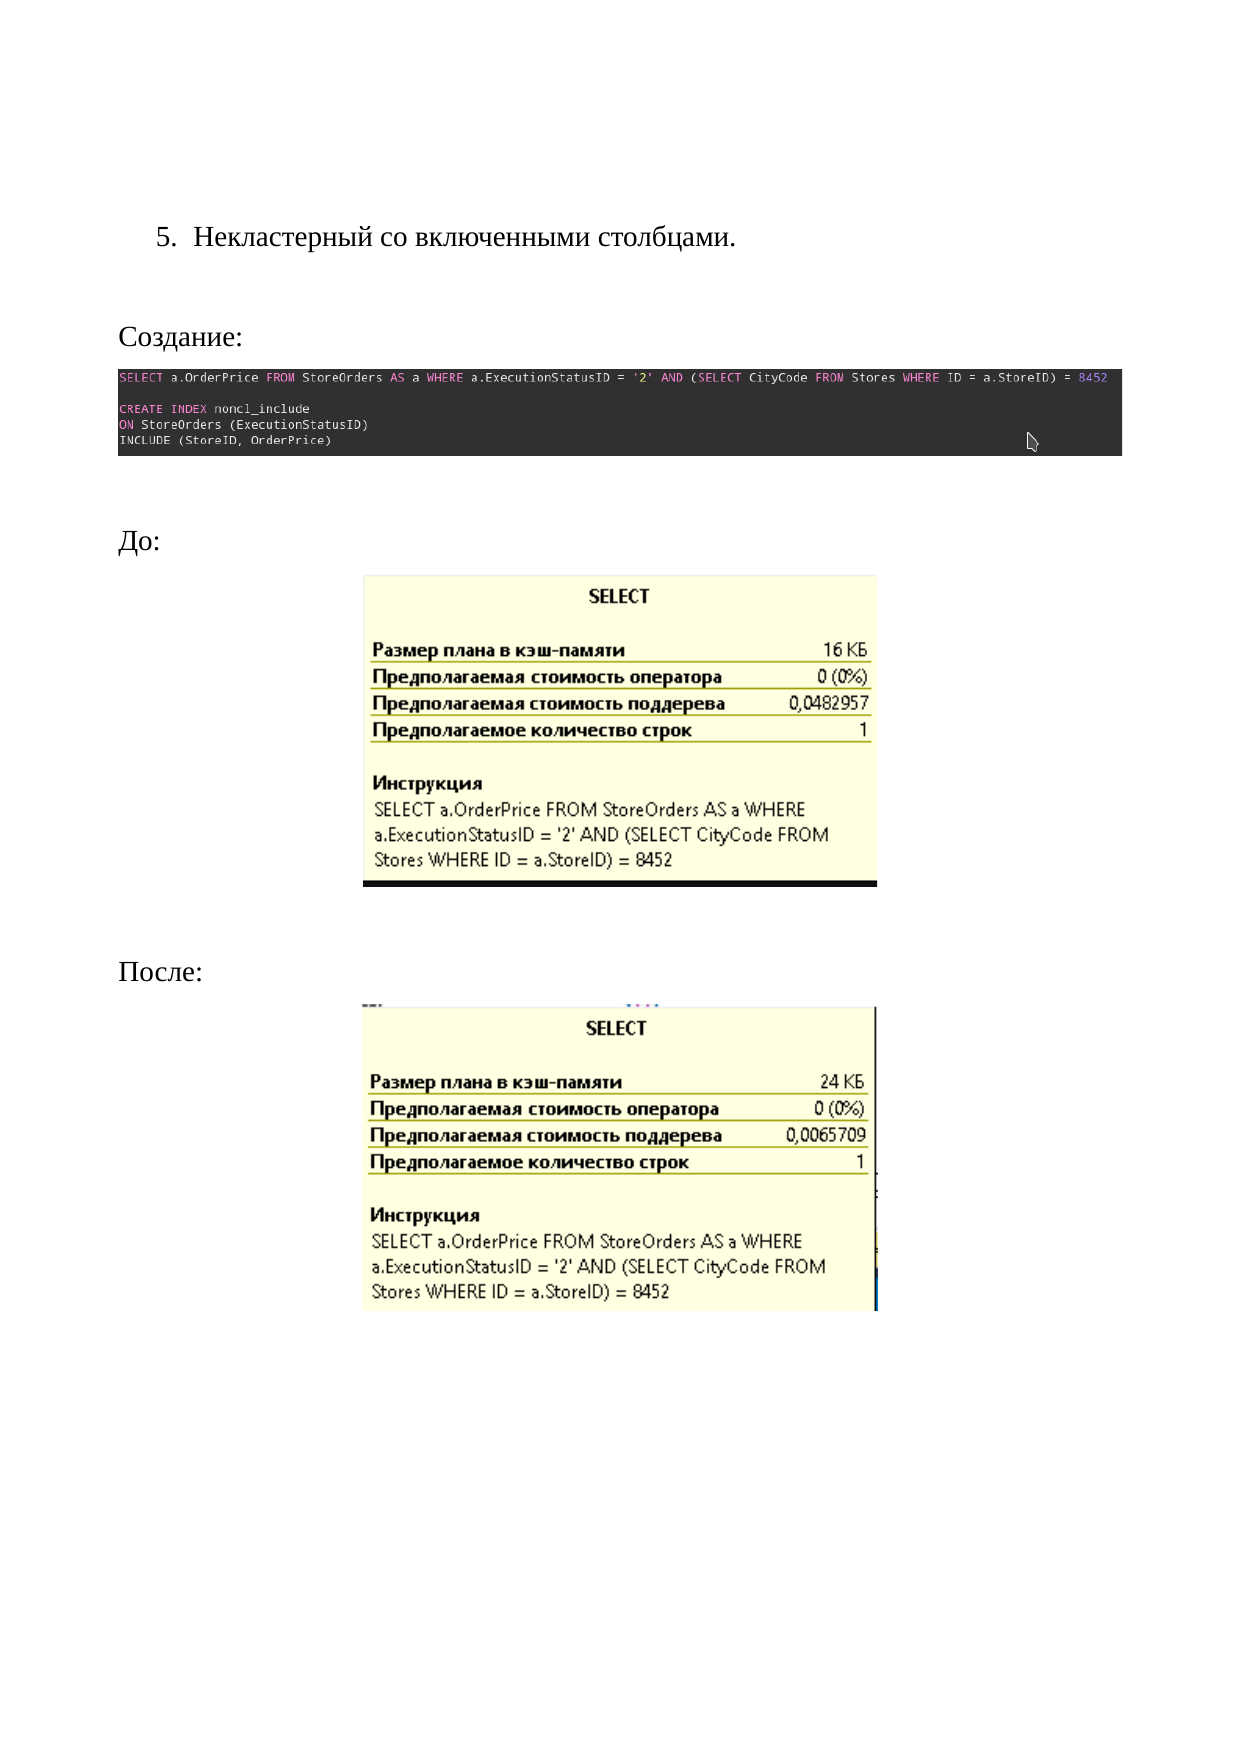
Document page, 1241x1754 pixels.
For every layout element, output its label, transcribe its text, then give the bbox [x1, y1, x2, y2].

picture [362, 1004, 878, 1311]
text Создание: [118, 319, 1122, 353]
list Некластерный со включенными столбцами. [156, 219, 1122, 252]
text До: [118, 523, 1122, 556]
picture [118, 369, 1123, 456]
text После: [118, 954, 1122, 988]
picture [363, 572, 878, 887]
